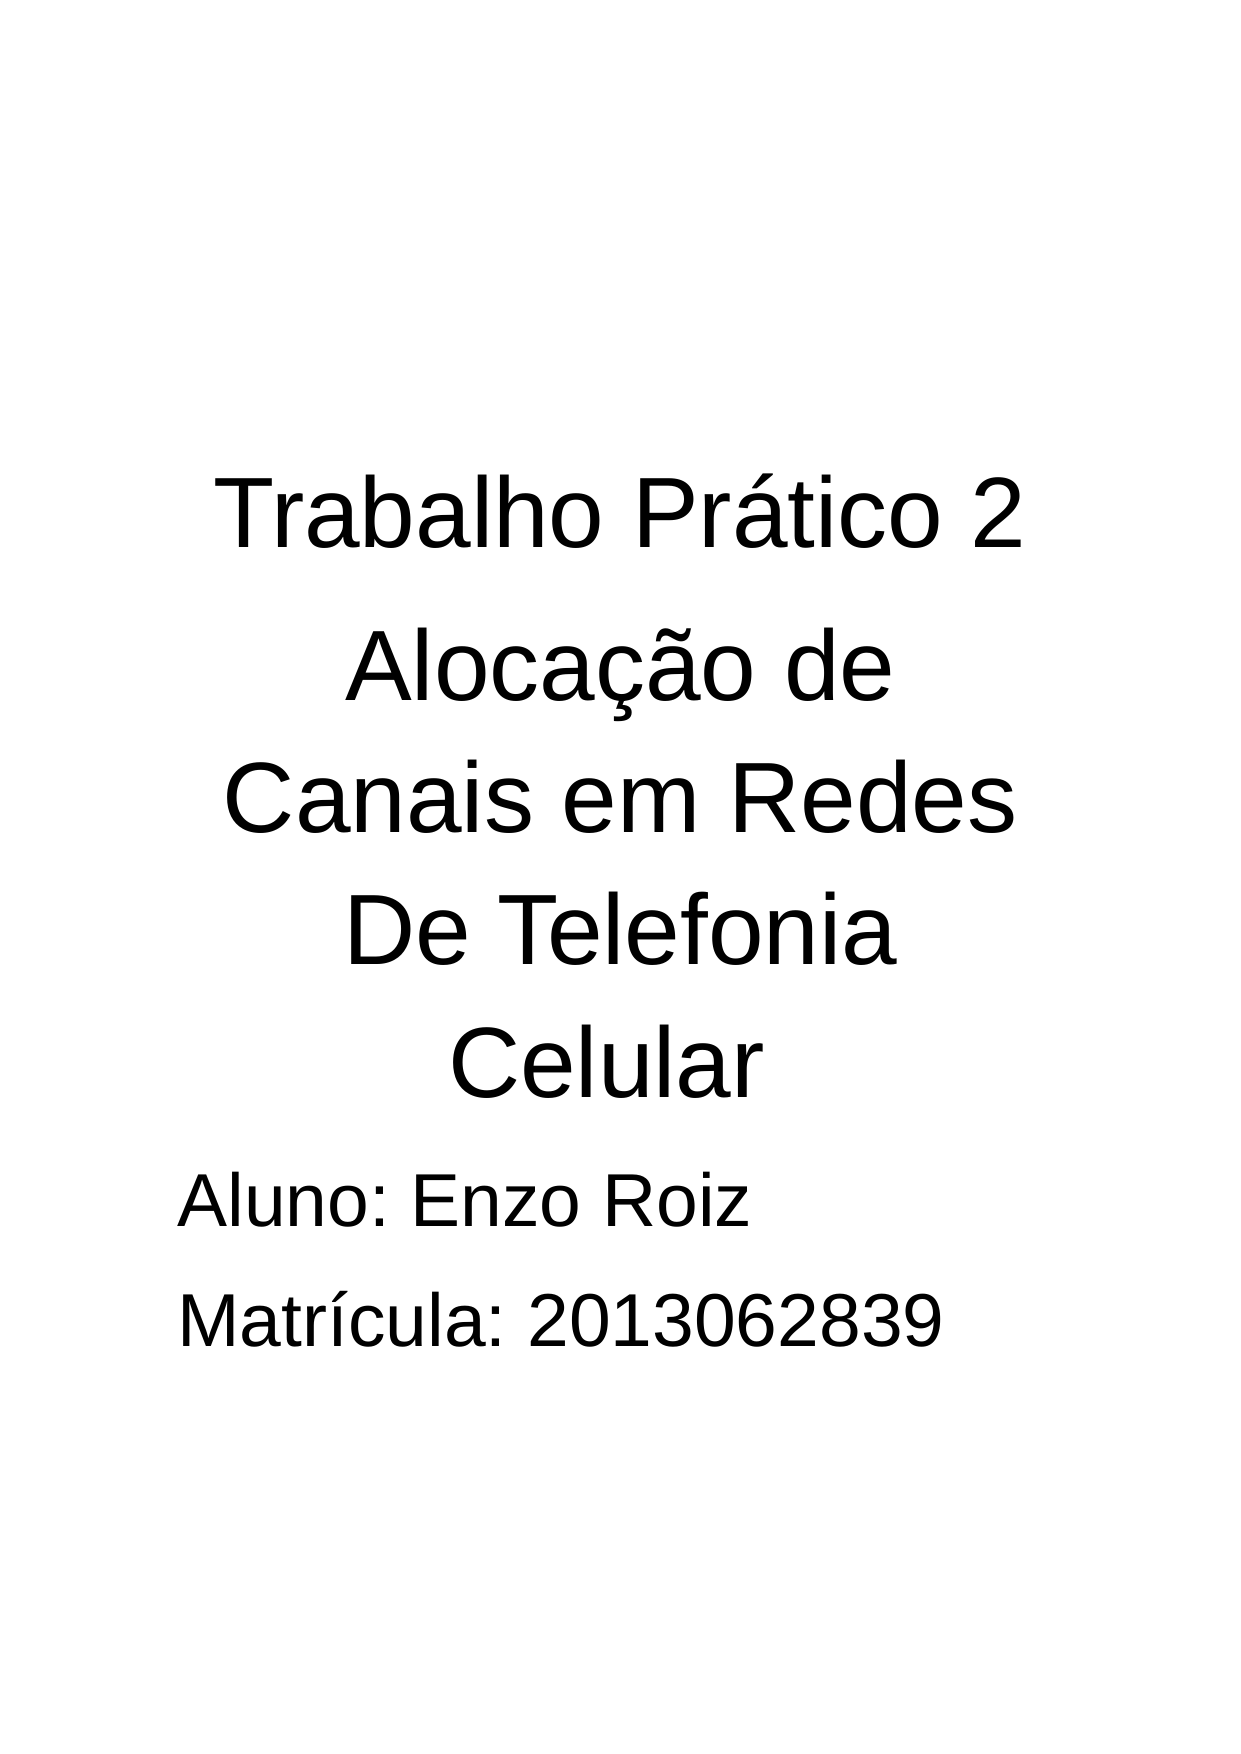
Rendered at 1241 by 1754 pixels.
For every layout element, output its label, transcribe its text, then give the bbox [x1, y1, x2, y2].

text Trabalho Prático 2 [177, 454, 1063, 569]
text Matrícula: 2013062839 [177, 1276, 1063, 1362]
text Aluno: Enzo Roiz [177, 1156, 1063, 1242]
text Alocação de Canais em Redes De Telefonia Celular [177, 607, 1063, 1118]
